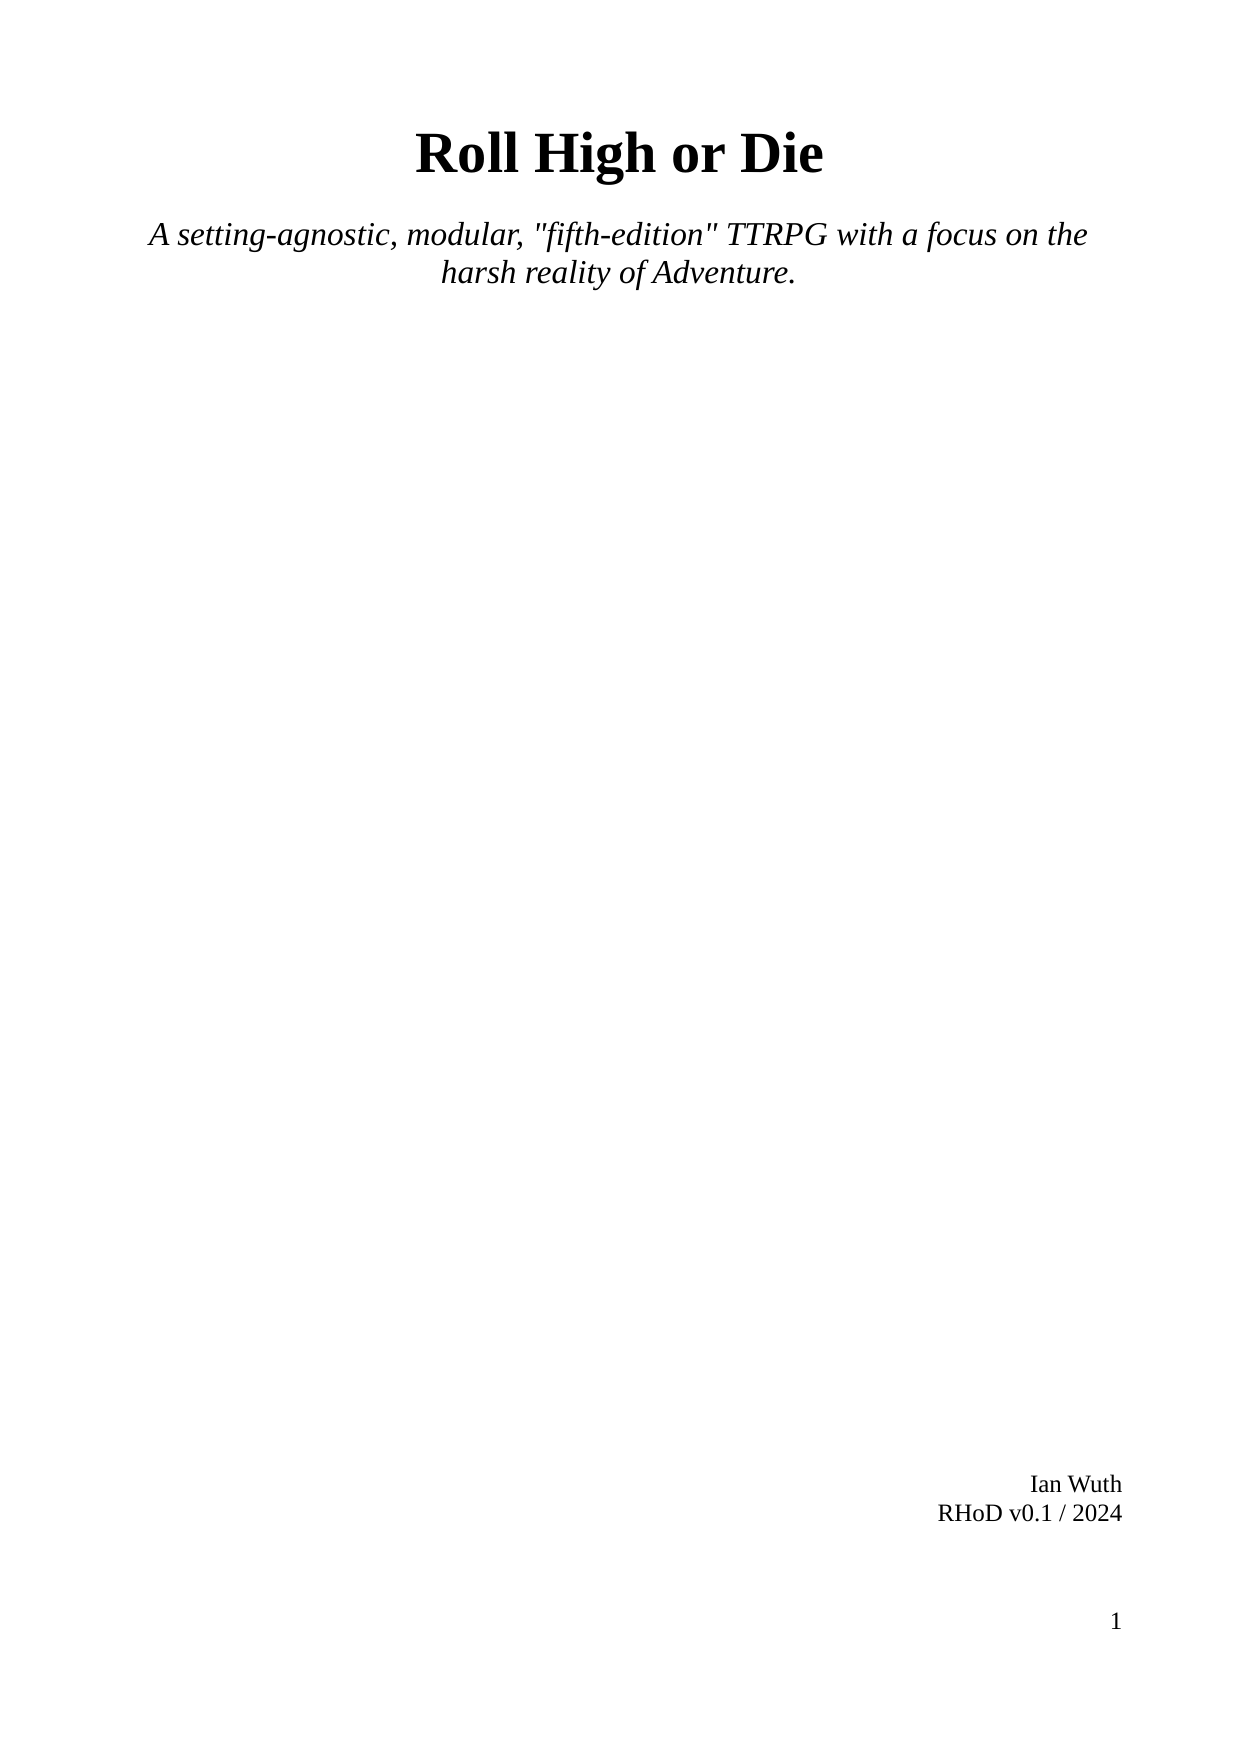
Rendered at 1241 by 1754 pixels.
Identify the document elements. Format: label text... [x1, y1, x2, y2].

text A setting-agnostic, modular, "fifth-edition" TTRPG with a focus on the harsh reality of Adventure. [118, 214, 1122, 291]
text Roll High or Die [118, 118, 1122, 185]
text Ian Wuth RHoD v0.1 / 2024 [118, 1469, 1122, 1527]
